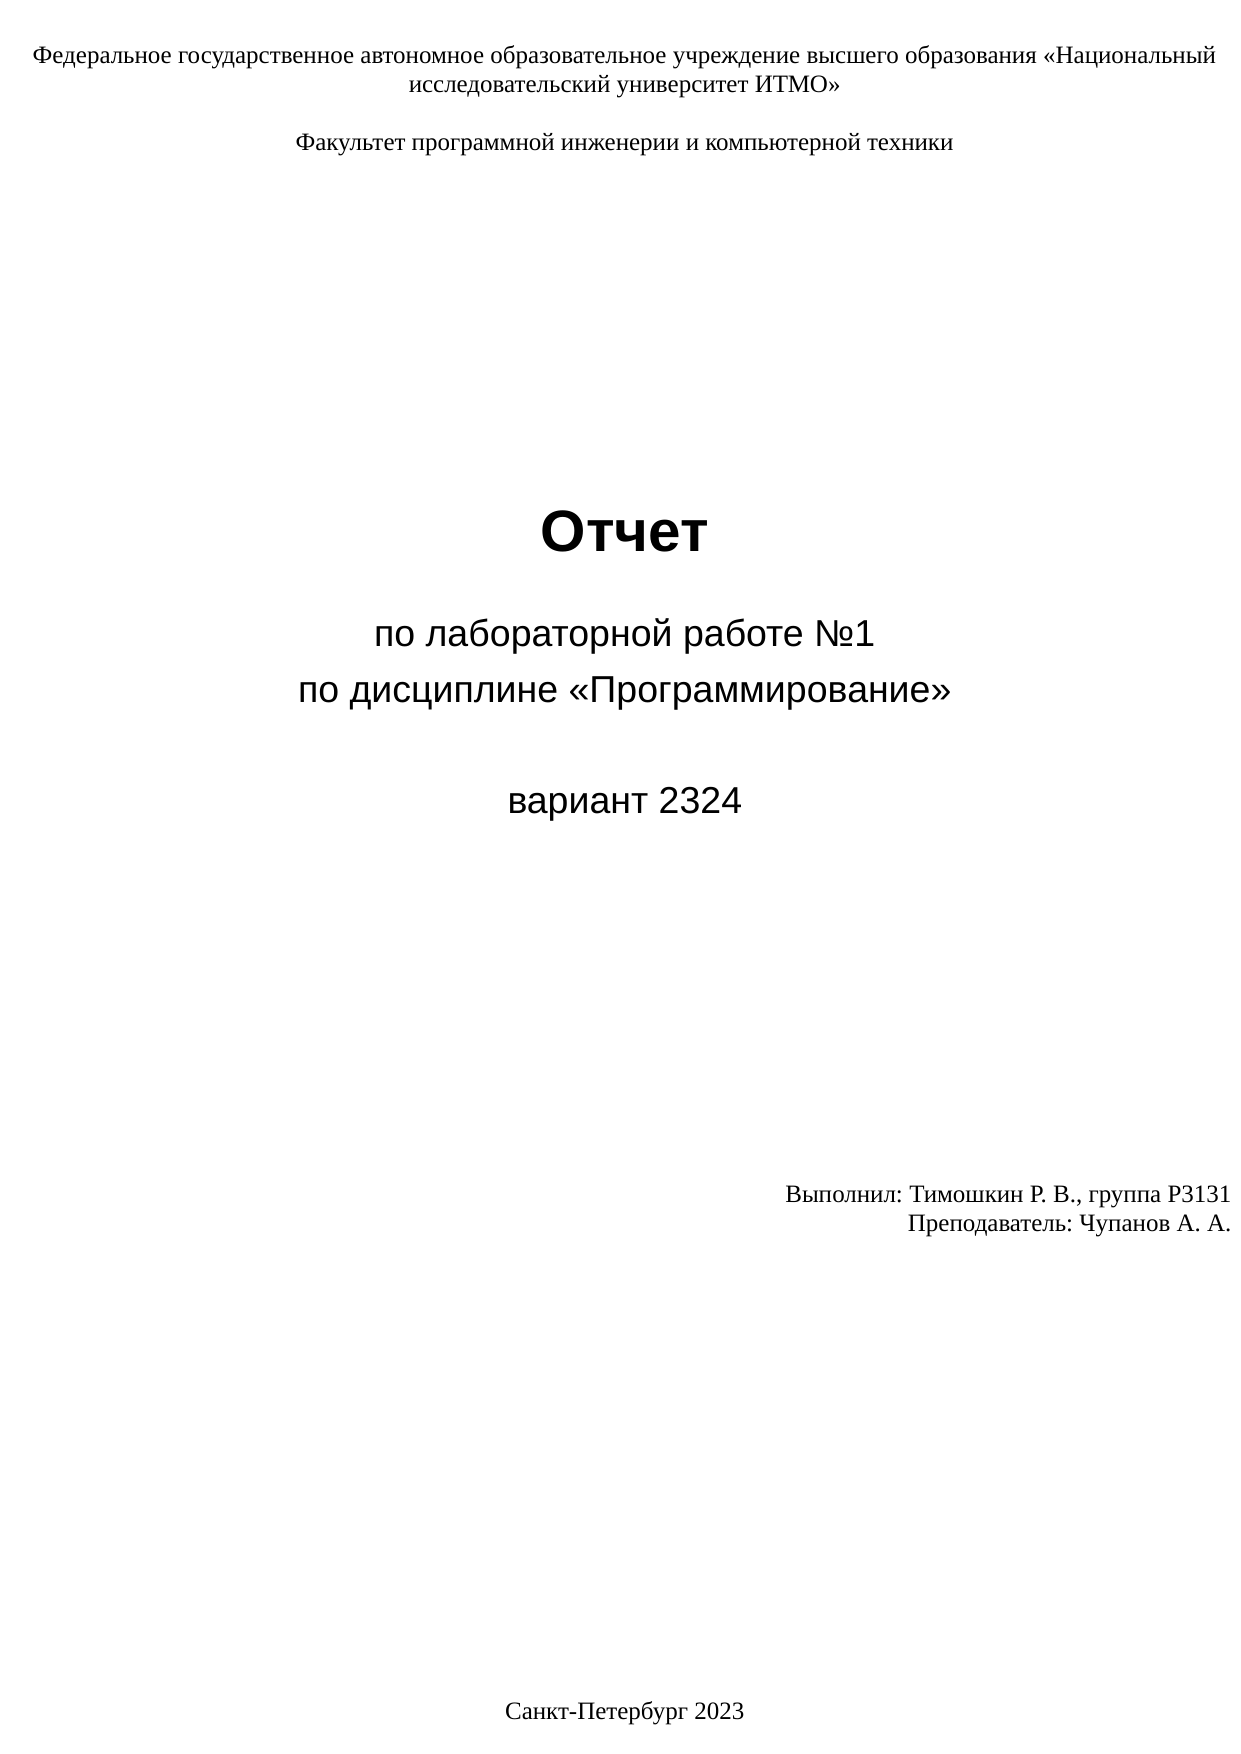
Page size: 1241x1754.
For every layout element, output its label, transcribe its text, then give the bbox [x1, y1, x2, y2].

text Выполнил: Тимошкин Р. В., группа Р3131 [18, 1179, 1231, 1208]
text Санкт-Петербург 2023 [18, 1696, 1231, 1725]
title Отчет [18, 497, 1231, 564]
subtitle по лабораторной работе №1 [18, 611, 1231, 654]
text Преподаватель: Чупанов А. А. [18, 1208, 1231, 1236]
subtitle вариант 2324 [18, 778, 1231, 821]
subtitle по дисциплине «Программирование» [18, 667, 1231, 710]
text Федеральное государственное автономное образовательное учреждение высшего образования «Национальный исследовательский университет ИТМО» [18, 41, 1231, 98]
text Факультет программной инженерии и компьютерной техники [18, 127, 1231, 156]
